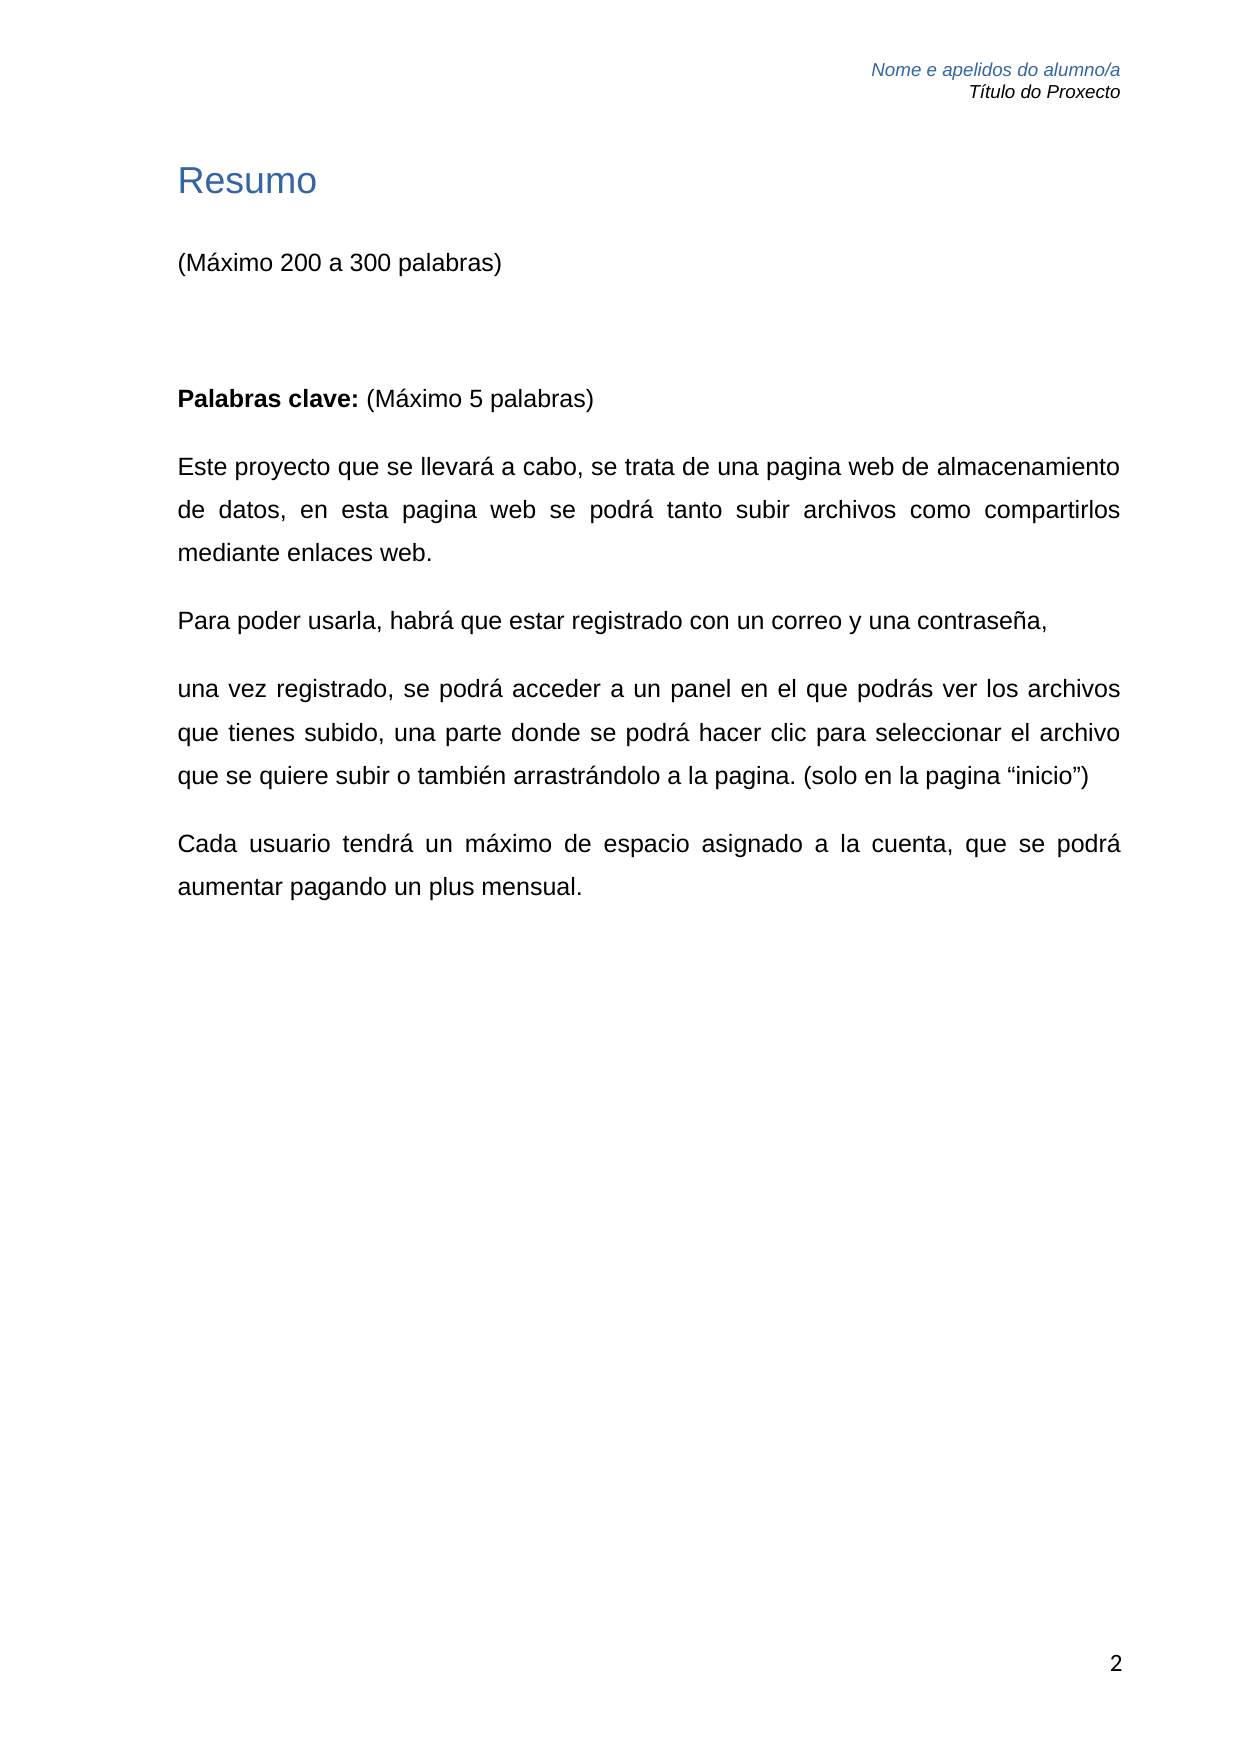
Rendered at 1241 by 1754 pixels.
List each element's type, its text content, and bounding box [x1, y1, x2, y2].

text Resumo [177, 158, 1122, 201]
text Para poder usarla, habrá que estar registrado con un correo y una contraseña, [177, 606, 1122, 635]
text una vez registrado, se podrá acceder a un panel en el que podrás ver los archivos que tienes subido, una parte donde se podrá hacer clic para seleccionar el archivo que se quiere subir o también arrastrándolo a la pagina. (solo en la pagina “inicio”) [177, 674, 1122, 789]
text Este proyecto que se llevará a cabo, se trata de una pagina web de almacenamiento de datos, en esta pagina web se podrá tanto subir archivos como compartirlos mediante enlaces web. [177, 452, 1122, 567]
text (Máximo 200 a 300 palabras) [177, 247, 1122, 276]
text Cada usuario tendrá un máximo de espacio asignado a la cuenta, que se podrá aumentar pagando un plus mensual. [177, 829, 1122, 901]
text Palabras clave: (Máximo 5 palabras) [177, 384, 1122, 412]
